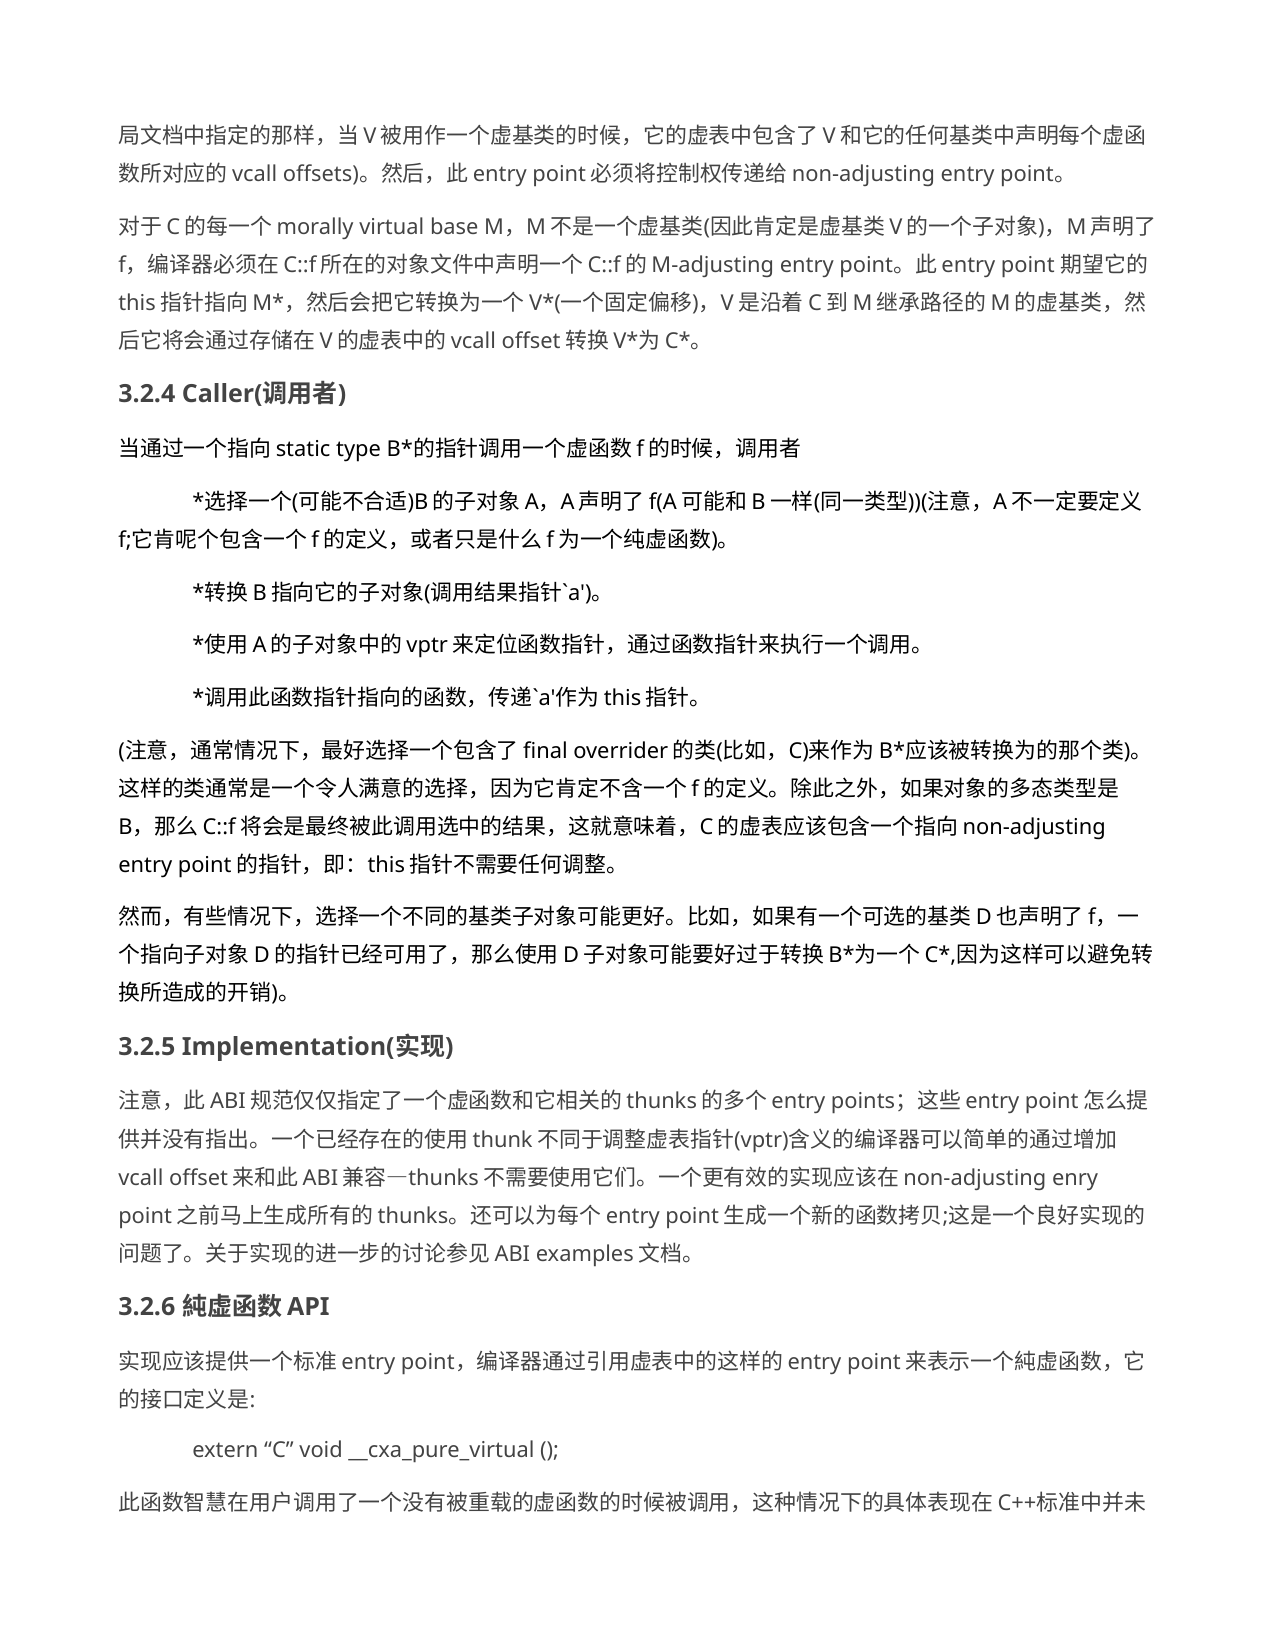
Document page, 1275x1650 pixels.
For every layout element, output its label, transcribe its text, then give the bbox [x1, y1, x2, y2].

text 当通过一个指向static type B*的指针调用一个虚函数f的时候，调用者 [118, 431, 1157, 463]
text *选择一个(可能不合适)B的子对象A，A声明了f(A可能和B一样(同一类型))(注意，A不一定要定义f;它肯呢个包含一个f的定义，或者只是什么f为一个纯虚函数)。 [118, 484, 1157, 553]
text (注意，通常情况下，最好选择一个包含了final overrider的类(比如，C)来作为B*应该被转换为的那个类)。这样的类通常是一个令人满意的选择，因为它肯定不含一个f的定义。除此之外，如果对象的多态类型是B，那么C::f将会是最终被此调用选中的结果，这就意味着，C的虚表应该包含一个指向non-adjusting entry point的指针，即：this指针不需要任何调整。 [118, 733, 1157, 878]
text 3.2.5 Implementation(实现) [118, 1028, 1157, 1062]
text 然而，有些情况下，选择一个不同的基类子对象可能更好。比如，如果有一个可选的基类D也声明了f，一个指向子对象D的指针已经可用了，那么使用D子对象可能要好过于转换B*为一个C*,因为这样可以避免转换所造成的开销)。 [118, 899, 1157, 1007]
text *使用A的子对象中的vptr来定位函数指针，通过函数指针来执行一个调用。 [118, 627, 1157, 659]
text *调用此函数指针指向的函数，传递`a'作为this指针。 [118, 680, 1157, 712]
text 3.2.4 Caller(调用者) [118, 376, 1157, 410]
text extern “C” void __cxa_pure_virtual (); [118, 1434, 1157, 1464]
text 对于C的每一个morally virtual base M，M不是一个虚基类(因此肯定是虚基类V的一个子对象)，M声明了f，编译器必须在C::f所在的对象文件中声明一个C::f的M-adjusting entry point。此entry point 期望它的this指针指向M*，然后会把它转换为一个V*(一个固定偏移)，V是沿着C到M继承路径的M的虚基类，然后它将会通过存储在V的虚表中的vcall offset转换V*为C*。 [118, 209, 1157, 355]
text *转换B指向它的子对象(调用结果指针`a')。 [118, 574, 1157, 606]
text 实现应该提供一个标准entry point，编译器通过引用虚表中的这样的entry point来表示一个純虚函数，它的接口定义是: [118, 1344, 1157, 1413]
text 此函数智慧在用户调用了一个没有被重载的虚函数的时候被调用，这种情况下的具体表现在C++标准中并未 [118, 1485, 1157, 1517]
text 局文档中指定的那样，当V被用作一个虚基类的时候，它的虚表中包含了V和它的任何基类中声明每个虚函数所对应的vcall offsets)。然后，此entry point必须将控制权传递给non-adjusting entry point。 [118, 118, 1157, 188]
text 3.2.6 純虚函数API [118, 1288, 1157, 1322]
text 注意，此ABI规范仅仅指定了一个虚函数和它相关的thunks的多个entry points；这些entry point怎么提供并没有指出。一个已经存在的使用thunk不同于调整虚表指针(vptr)含义的编译器可以简单的通过增加vcall offset来和此ABI兼容—thunks不需要使用它们。一个更有效的实现应该在non-adjusting enry point之前马上生成所有的thunks。还可以为每个entry point生成一个新的函数拷贝;这是一个良好实现的问题了。关于实现的进一步的讨论参见ABI examples文档。 [118, 1083, 1157, 1267]
